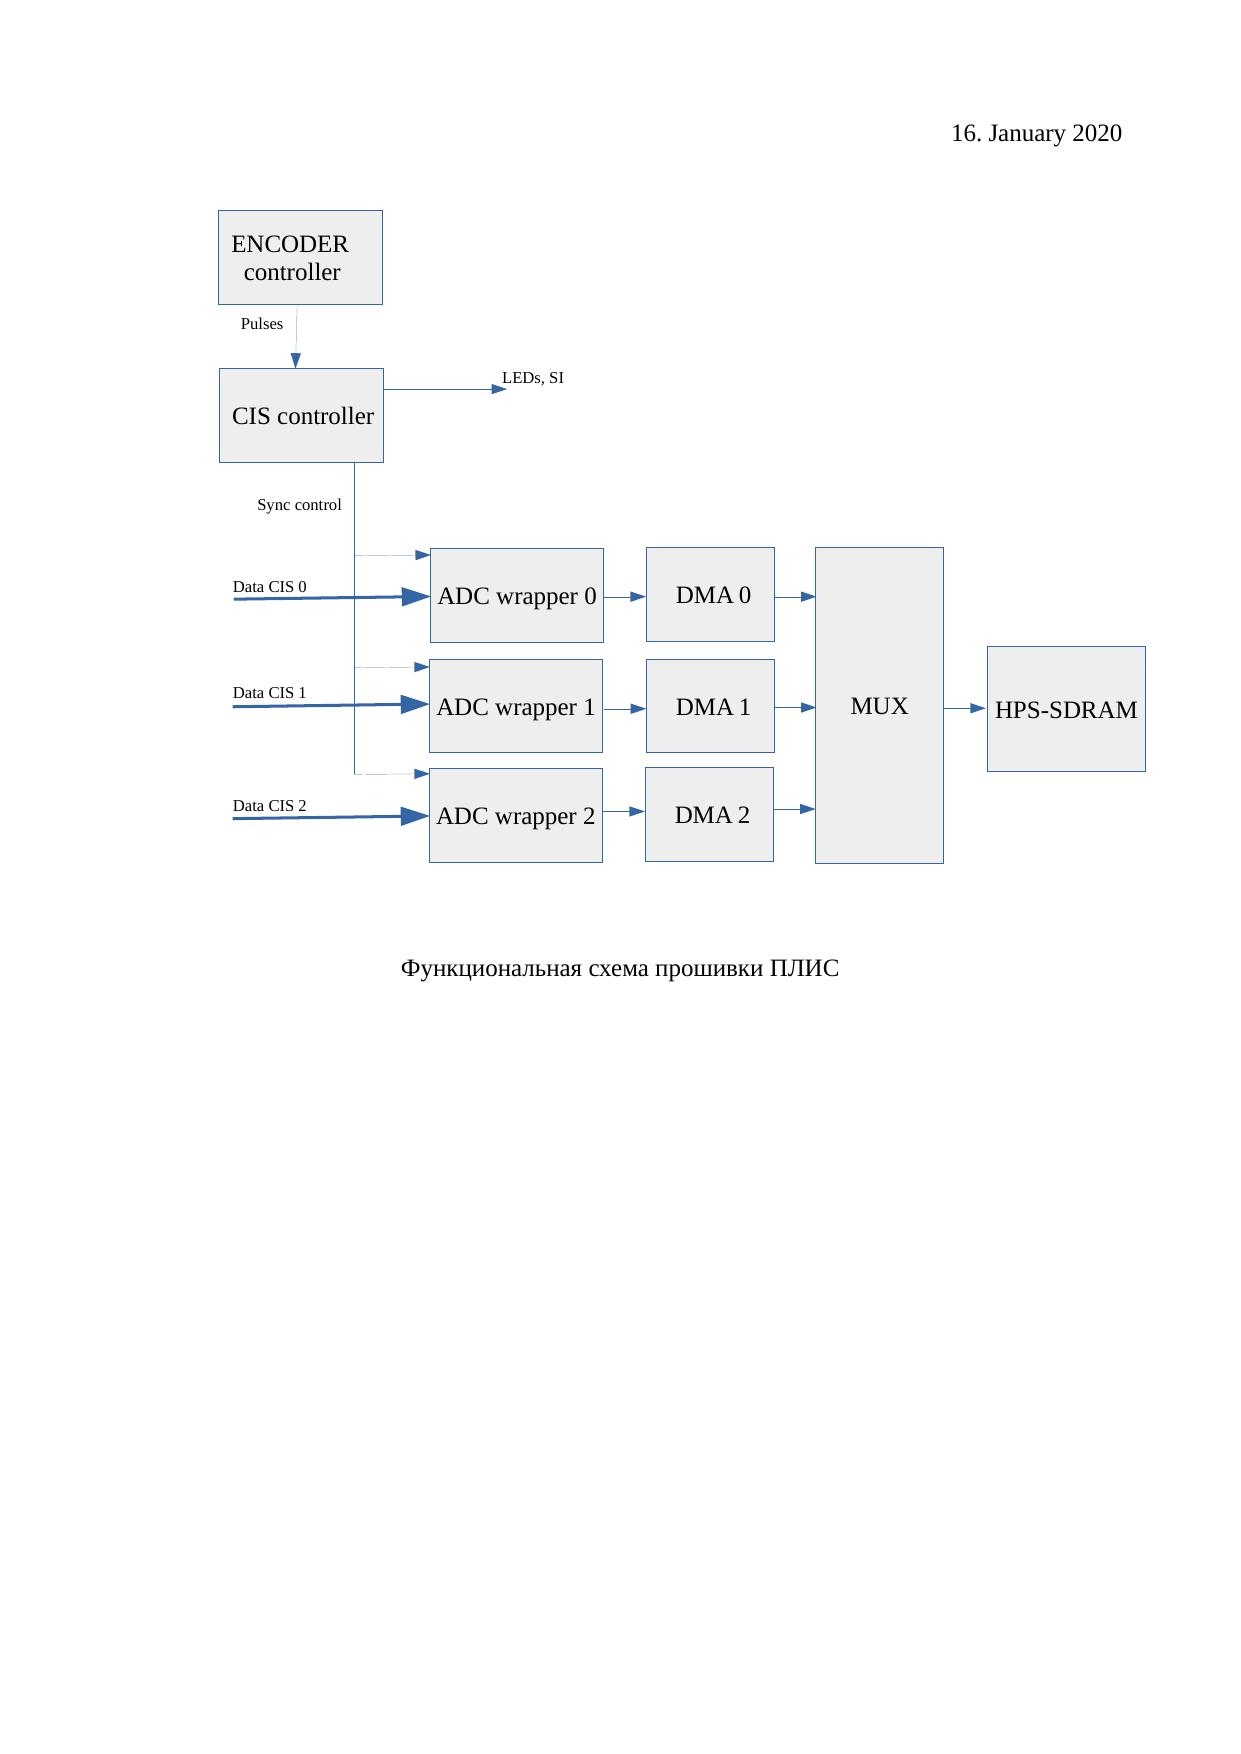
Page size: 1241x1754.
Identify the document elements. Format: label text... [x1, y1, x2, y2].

text Функциональная схема прошивки ПЛИС [118, 953, 1122, 981]
